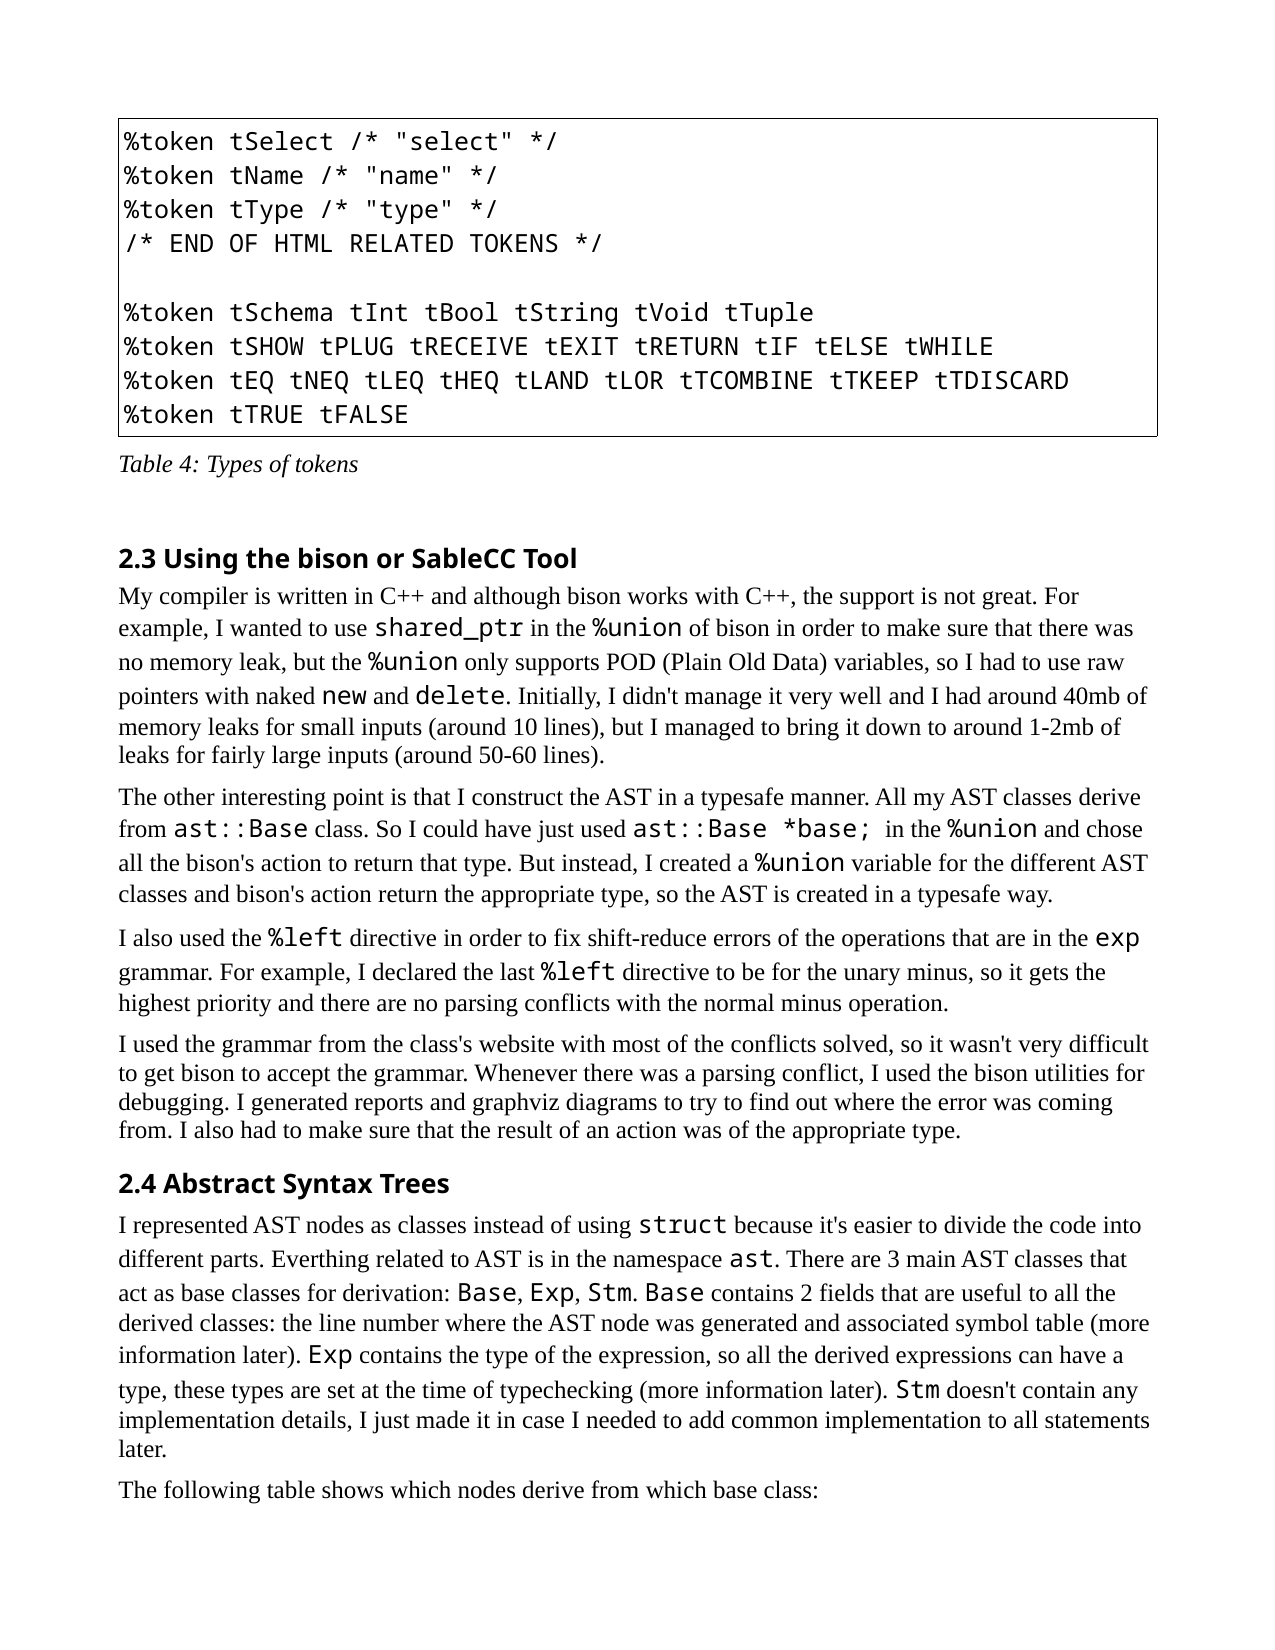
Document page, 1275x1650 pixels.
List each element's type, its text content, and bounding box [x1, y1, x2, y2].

text I represented AST nodes as classes instead of using struct because it's easier to divide the code into different parts. Everthing related to AST is in the namespace ast. There are 3 main AST classes that act as base classes for derivation: Base, Exp, Stm. Base contains 2 fields that are useful to all the derived classes: the line number where the AST node was generated and associated symbol table (more information later). Exp contains the type of the expression, so all the derived expressions can have a type, these types are set at the time of typechecking (more information later). Stm doesn't contain any implementation details, I just made it in case I needed to add common implementation to all statements later. [118, 1206, 1157, 1463]
text I used the grammar from the class's website with most of the conflicts solved, so it wasn't very difficult to get bison to accept the grammar. Whenever there was a parsing conflict, I used the bison utilities for debugging. I generated reports and graphviz diagrams to try to find out where the error was coming from. I also had to make sure that the result of an action was of the appropriate type. [118, 1029, 1157, 1144]
table_header %token tSelect /* "select" */ %token tName /* "name" */ %token tType /* "type" */ /* END OF HTML RELATED TOKENS */ %token tSchema tInt tBool tString tVoid tTuple %token tSHOW tPLUG tRECEIVE tEXIT tRETURN tIF tELSE tWHILE %token tEQ tNEQ tLEQ tHEQ tLAND tLOR tTCOMBINE tTKEEP tTDISCARD %token tTRUE tFALSE [119, 119, 1157, 436]
text The following table shows which nodes derive from which base class: [118, 1475, 1157, 1504]
text The other interesting point is that I construct the AST in a typesafe manner. All my AST classes derive from ast::Base class. So I could have just used ast::Base *base; in the %union and chose all the bison's action to return that type. But instead, I created a %union variable for the different AST classes and bison's action return the appropriate type, so the AST is created in a typesafe way. [118, 782, 1157, 907]
text My compiler is written in C++ and although bison works with C++, the support is not great. For example, I wanted to use shared_ptr in the %union of bison in order to make sure that there was no memory leak, but the %union only supports POD (Plain Old Data) variables, so I had to use raw pointers with naked new and delete. Initially, I didn't manage it very well and I had around 40mb of memory leaks for small inputs (around 10 lines), but I managed to bring it down to around 1-2mb of leaks for fairly large inputs (around 50-60 lines). [118, 581, 1157, 769]
subtitle 2.3 Using the bison or SableCC Tool [118, 540, 1157, 576]
text I also used the %left directive in order to fix shift-reduce errors of the operations that are in the exp grammar. For example, I declared the last %left directive to be for the unary minus, so it gets the highest priority and there are no parsing conflicts with the normal minus operation. [118, 920, 1157, 1017]
subtitle 2.4 Abstract Syntax Trees [118, 1165, 1157, 1201]
text Table 4: Types of tokens [118, 449, 1157, 478]
